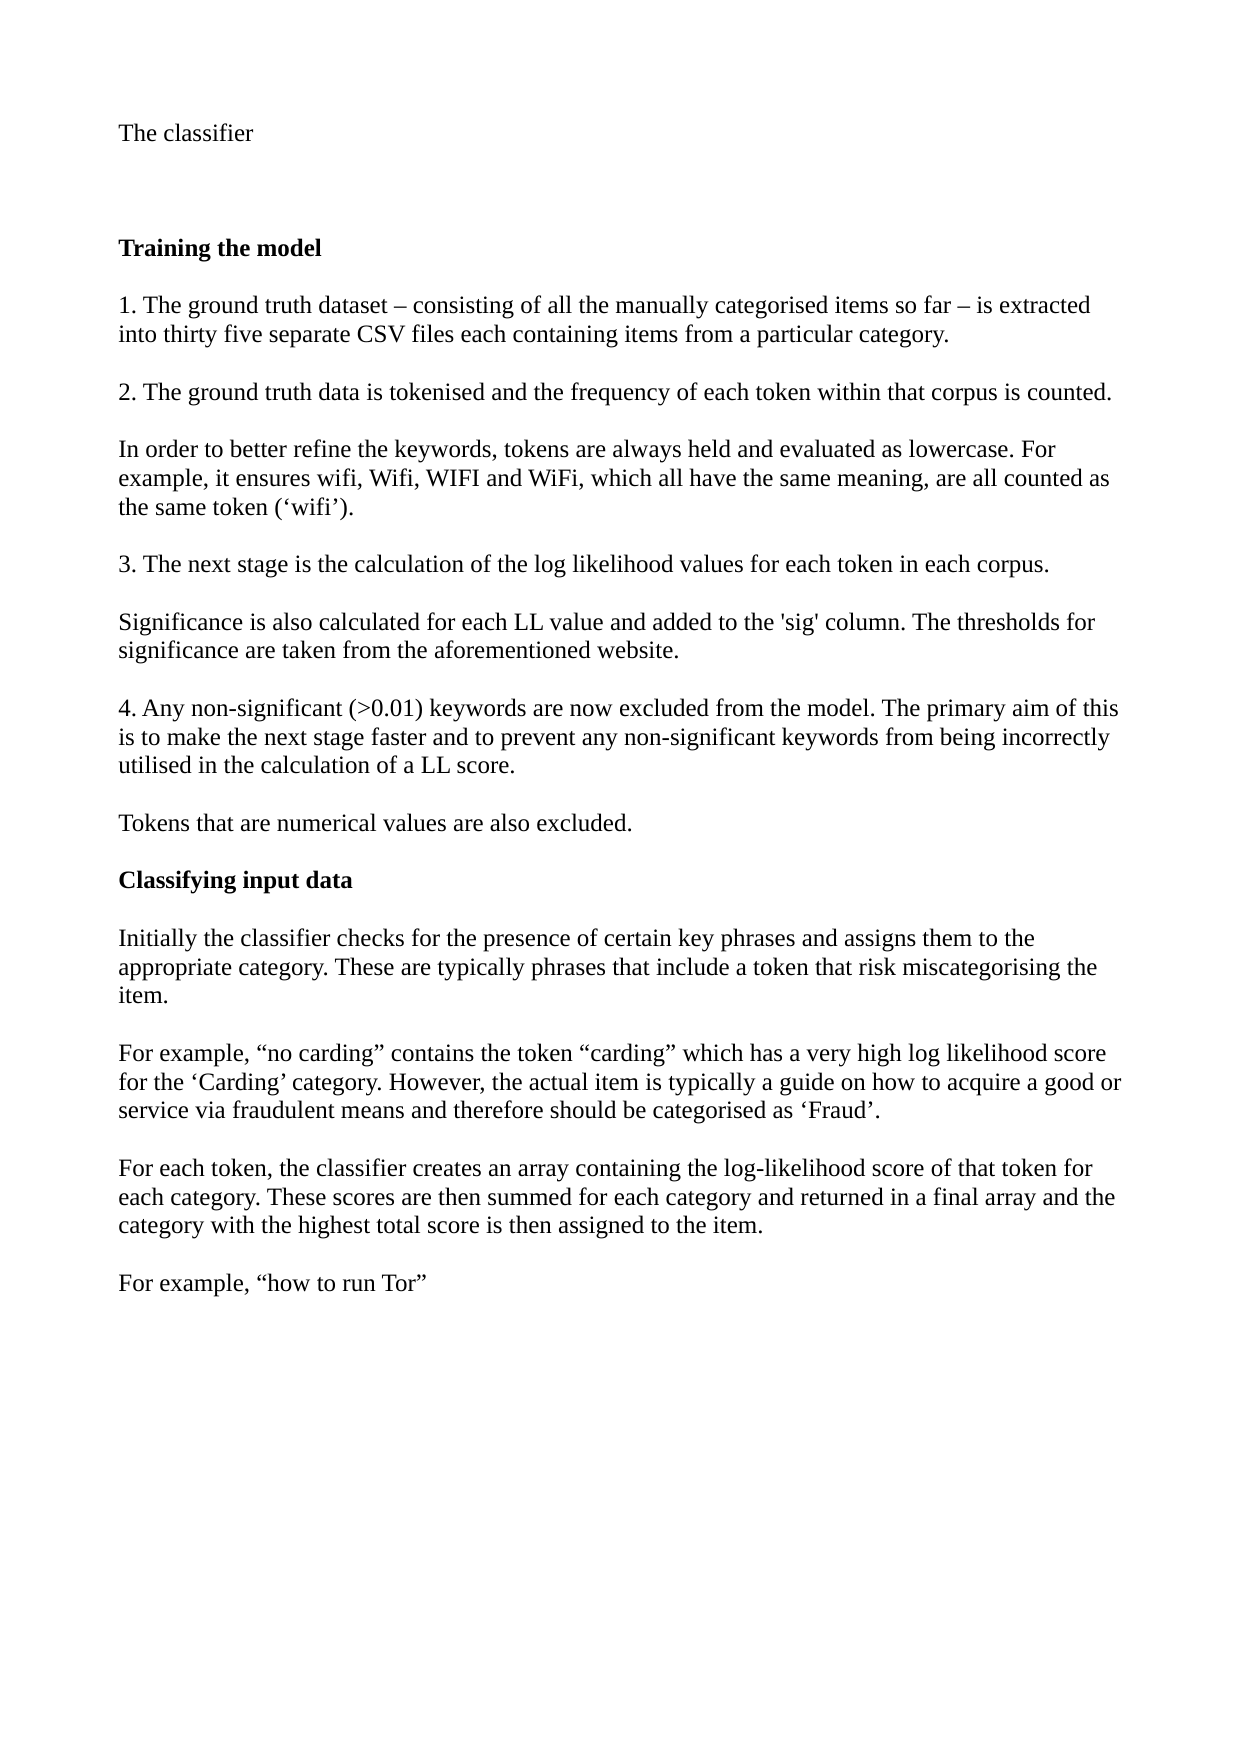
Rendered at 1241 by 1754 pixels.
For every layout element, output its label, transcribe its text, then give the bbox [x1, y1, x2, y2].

text 1. The ground truth dataset – consisting of all the manually categorised items so far – is extracted into thirty five separate CSV files each containing items from a particular category. [118, 291, 1122, 348]
text Significance is also calculated for each LL value and added to the 'sig' column. The thresholds for significance are taken from the aforementioned website. [118, 607, 1122, 664]
text 3. The next stage is the calculation of the log likelihood values for each token in each corpus. [118, 549, 1122, 578]
text Training the model [118, 233, 1122, 262]
text The classifier [118, 118, 1122, 147]
text For example, “no carding” contains the token “carding” which has a very high log likelihood score for the ‘Carding’ category. However, the actual item is typically a guide on how to acquire a good or service via fraudulent means and therefore should be categorised as ‘Fraud’. [118, 1038, 1122, 1124]
text 4. Any non-significant (>0.01) keywords are now excluded from the model. The primary aim of this is to make the next stage faster and to prevent any non-significant keywords from being incorrectly utilised in the calculation of a LL score. [118, 693, 1122, 779]
text In order to better refine the keywords, tokens are always held and evaluated as lowercase. For example, it ensures wifi, Wifi, WIFI and WiFi, which all have the same meaning, are all counted as the same token (‘wifi’). [118, 434, 1122, 521]
text For example, “how to run Tor” [118, 1268, 1122, 1297]
text 2. The ground truth data is tokenised and the frequency of each token within that corpus is counted. [118, 377, 1122, 406]
text Classifying input data [118, 866, 1122, 894]
text Initially the classifier checks for the presence of certain key phrases and assigns them to the appropriate category. These are typically phrases that include a token that risk miscategorising the item. [118, 923, 1122, 1009]
text Tokens that are numerical values are also excluded. [118, 808, 1122, 837]
text For each token, the classifier creates an array containing the log-likelihood score of that token for each category. These scores are then summed for each category and returned in a final array and the category with the highest total score is then assigned to the item. [118, 1153, 1122, 1239]
